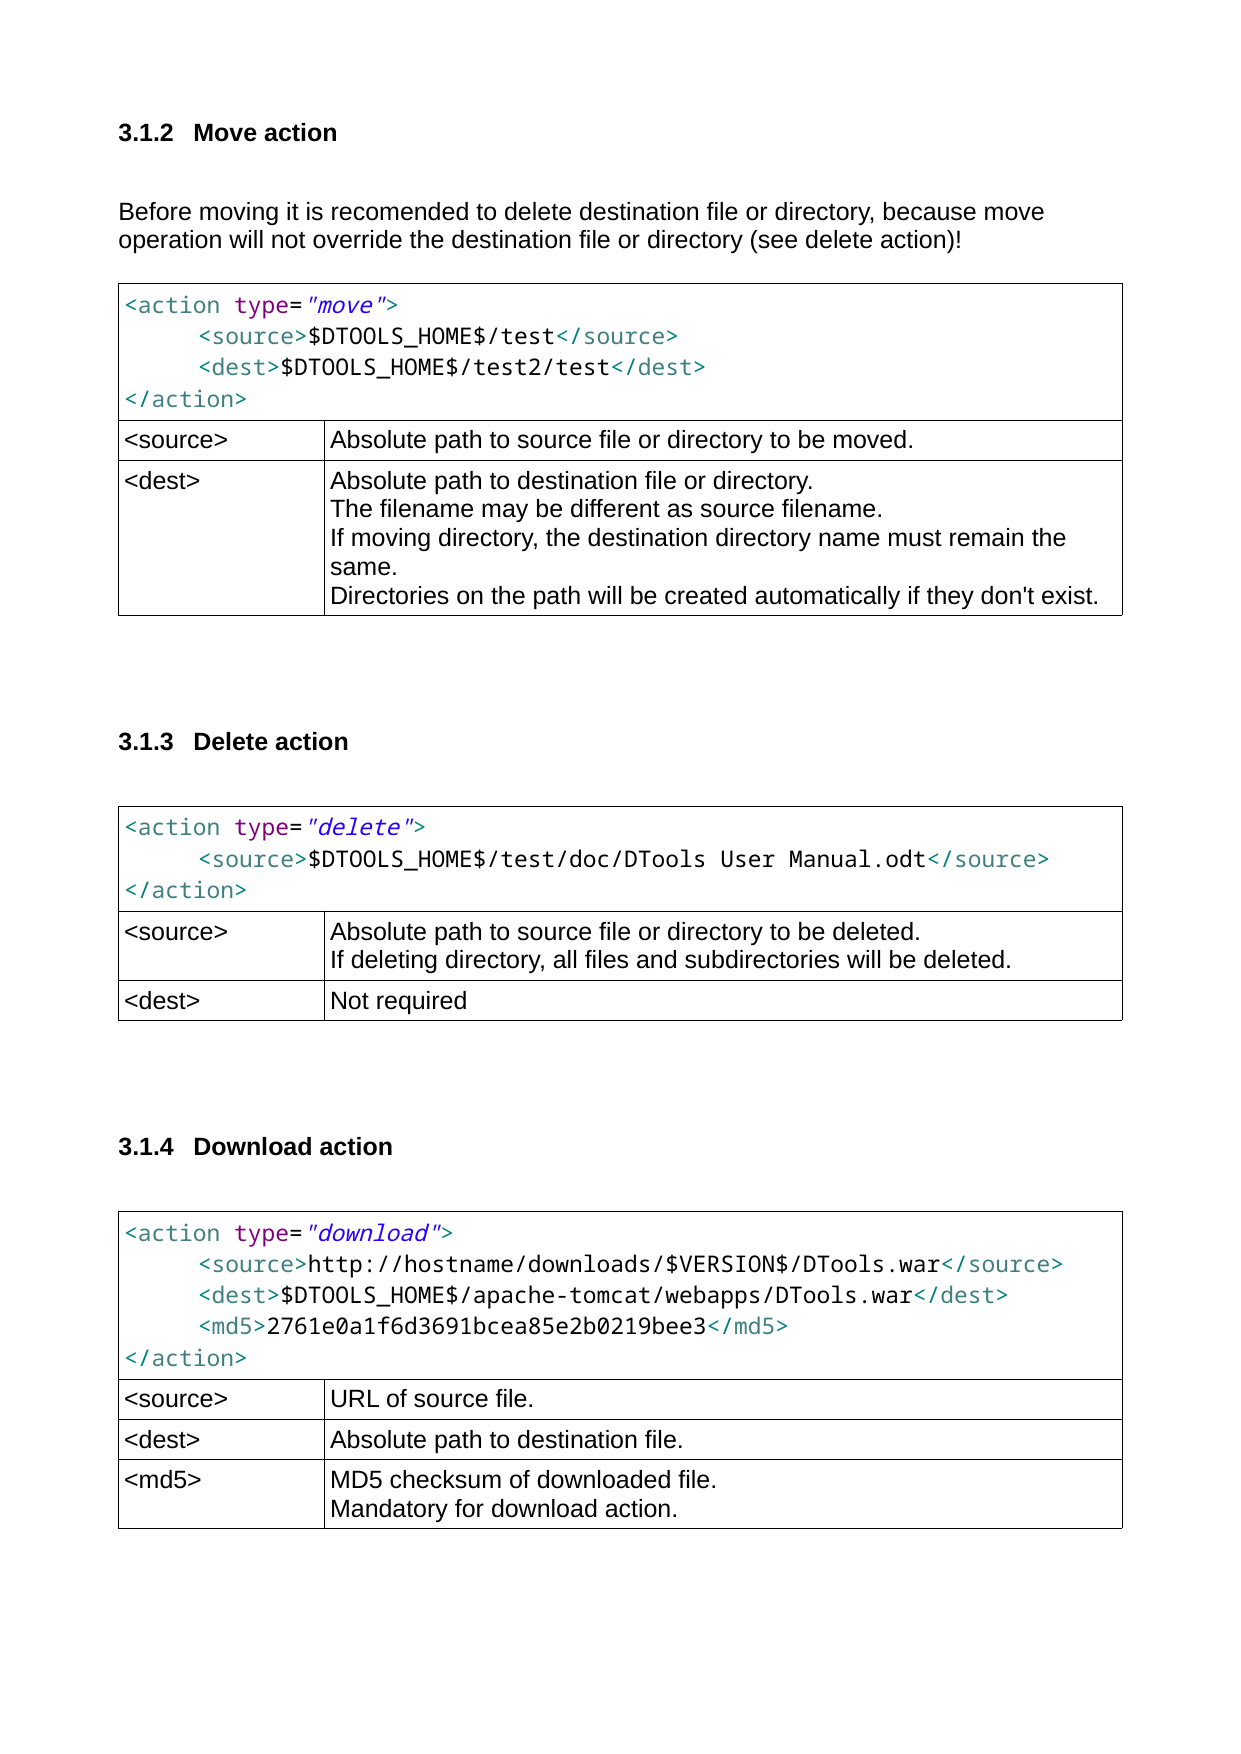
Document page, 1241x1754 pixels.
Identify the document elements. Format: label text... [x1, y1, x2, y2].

table_cell <md5> [119, 1460, 324, 1528]
table_cell Not required [325, 981, 1122, 1020]
table_cell <dest> [119, 1420, 324, 1459]
table_cell <dest> [119, 461, 324, 615]
table_header <action type="download"> <source>http://hostname/downloads/$VERSION$/DTools.war</source> <dest>$DTOOLS_HOME$/apache-tomcat/webapps/DTools.war</dest> <md5>2761e0a1f6d3691bcea85e2b0219bee3</md5> </action> [119, 1212, 1122, 1378]
table_header <action type="move"> <source>$DTOOLS_HOME$/test</source> <dest>$DTOOLS_HOME$/test2/test</dest> </action> [119, 284, 1122, 419]
table_cell Absolute path to destination file. [325, 1420, 1122, 1459]
subtitle Delete action [118, 727, 1122, 756]
table_cell URL of source file. [325, 1380, 1122, 1419]
table_cell <dest> [119, 981, 324, 1020]
subtitle Download action [118, 1132, 1122, 1161]
table_cell Absolute path to source file or directory to be moved. [325, 421, 1122, 460]
table_cell Absolute path to destination file or directory. The filename may be different as source filename. If moving directory, the destination directory name must remain the same. Directories on the path will be created automatically if they don't exist. [325, 461, 1122, 615]
table_cell <source> [119, 1380, 324, 1419]
table_cell <source> [119, 912, 324, 980]
table_cell Absolute path to source file or directory to be deleted. If deleting directory, all files and subdirectories will be deleted. [325, 912, 1122, 980]
text Before moving it is recomended to delete destination file or directory, because move operation will not override the destination file or directory (see delete action)! [118, 197, 1122, 254]
table_cell <source> [119, 421, 324, 460]
table_cell MD5 checksum of downloaded file. Mandatory for download action. [325, 1460, 1122, 1528]
subtitle Move action [118, 118, 1122, 147]
table_header <action type="delete"> <source>$DTOOLS_HOME$/test/doc/DTools User Manual.odt</source> </action> [119, 807, 1122, 911]
